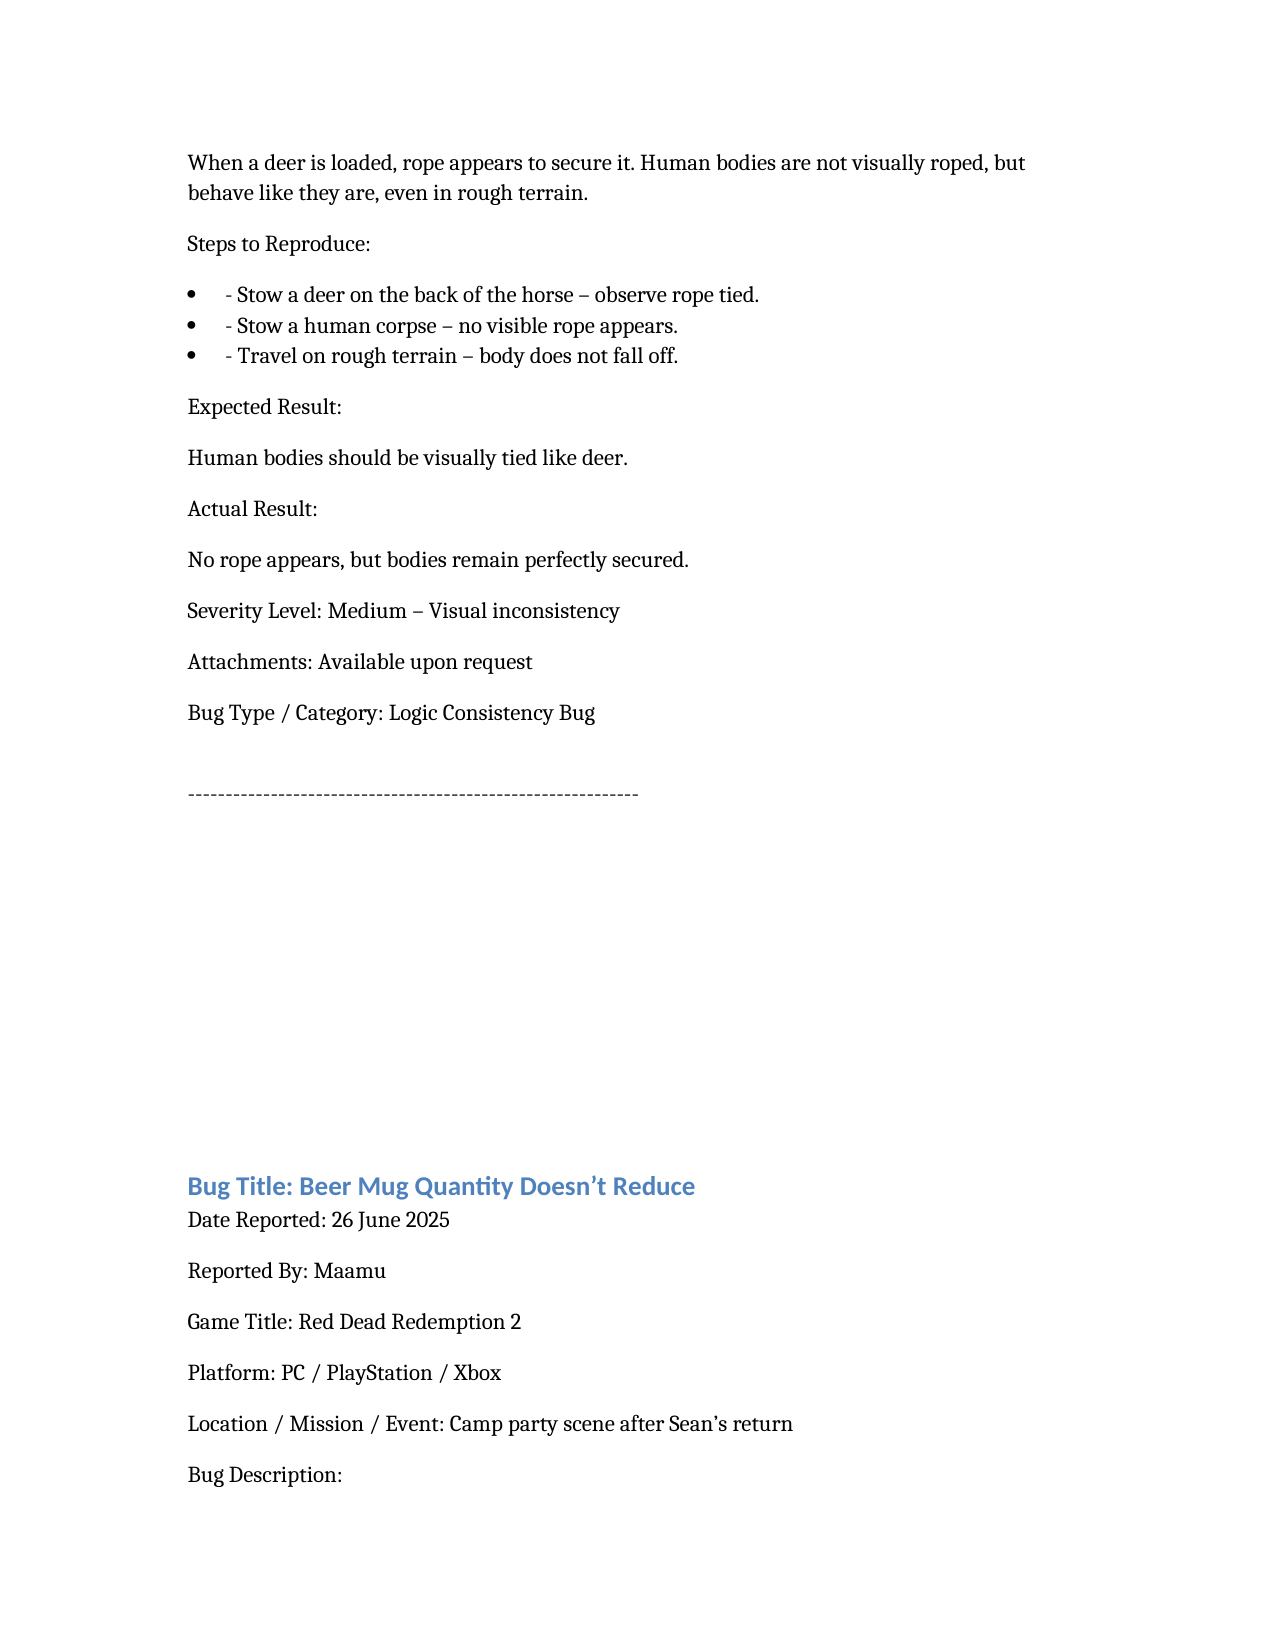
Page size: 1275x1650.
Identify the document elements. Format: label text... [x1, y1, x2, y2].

text Bug Description: [187, 1462, 1087, 1488]
text Platform: PC / PlayStation / Xbox [187, 1360, 1087, 1386]
text Date Reported: 26 June 2025 [187, 1207, 1087, 1233]
text Attachments: Available upon request [187, 649, 1087, 675]
text No rope appears, but bodies remain perfectly secured. [187, 547, 1087, 573]
text Reported By: Maamu [187, 1258, 1087, 1284]
list - Stow a deer on the back of the horse – observe rope tied. [187, 282, 1087, 309]
text Steps to Reproduce: [187, 231, 1087, 258]
text When a deer is loaded, rope appears to secure it. Human bodies are not visually roped, but behave like they are, even in rough terrain. [187, 150, 1087, 207]
list - Travel on rough terrain – body does not fall off. [187, 343, 1087, 369]
text Location / Mission / Event: Camp party scene after Sean’s return [187, 1411, 1087, 1437]
text Actual Result: [187, 496, 1087, 522]
text Human bodies should be visually tied like deer. [187, 445, 1087, 471]
subtitle Bug Title: Beer Mug Quantity Doesn’t Reduce [187, 1169, 1087, 1202]
text Severity Level: Medium – Visual inconsistency [187, 598, 1087, 624]
list - Stow a human corpse – no visible rope appears. [187, 312, 1087, 339]
text ------------------------------------------------------------ [187, 751, 1087, 838]
text Game Title: Red Dead Redemption 2 [187, 1309, 1087, 1335]
text Expected Result: [187, 394, 1087, 420]
text Bug Type / Category: Logic Consistency Bug [187, 700, 1087, 726]
